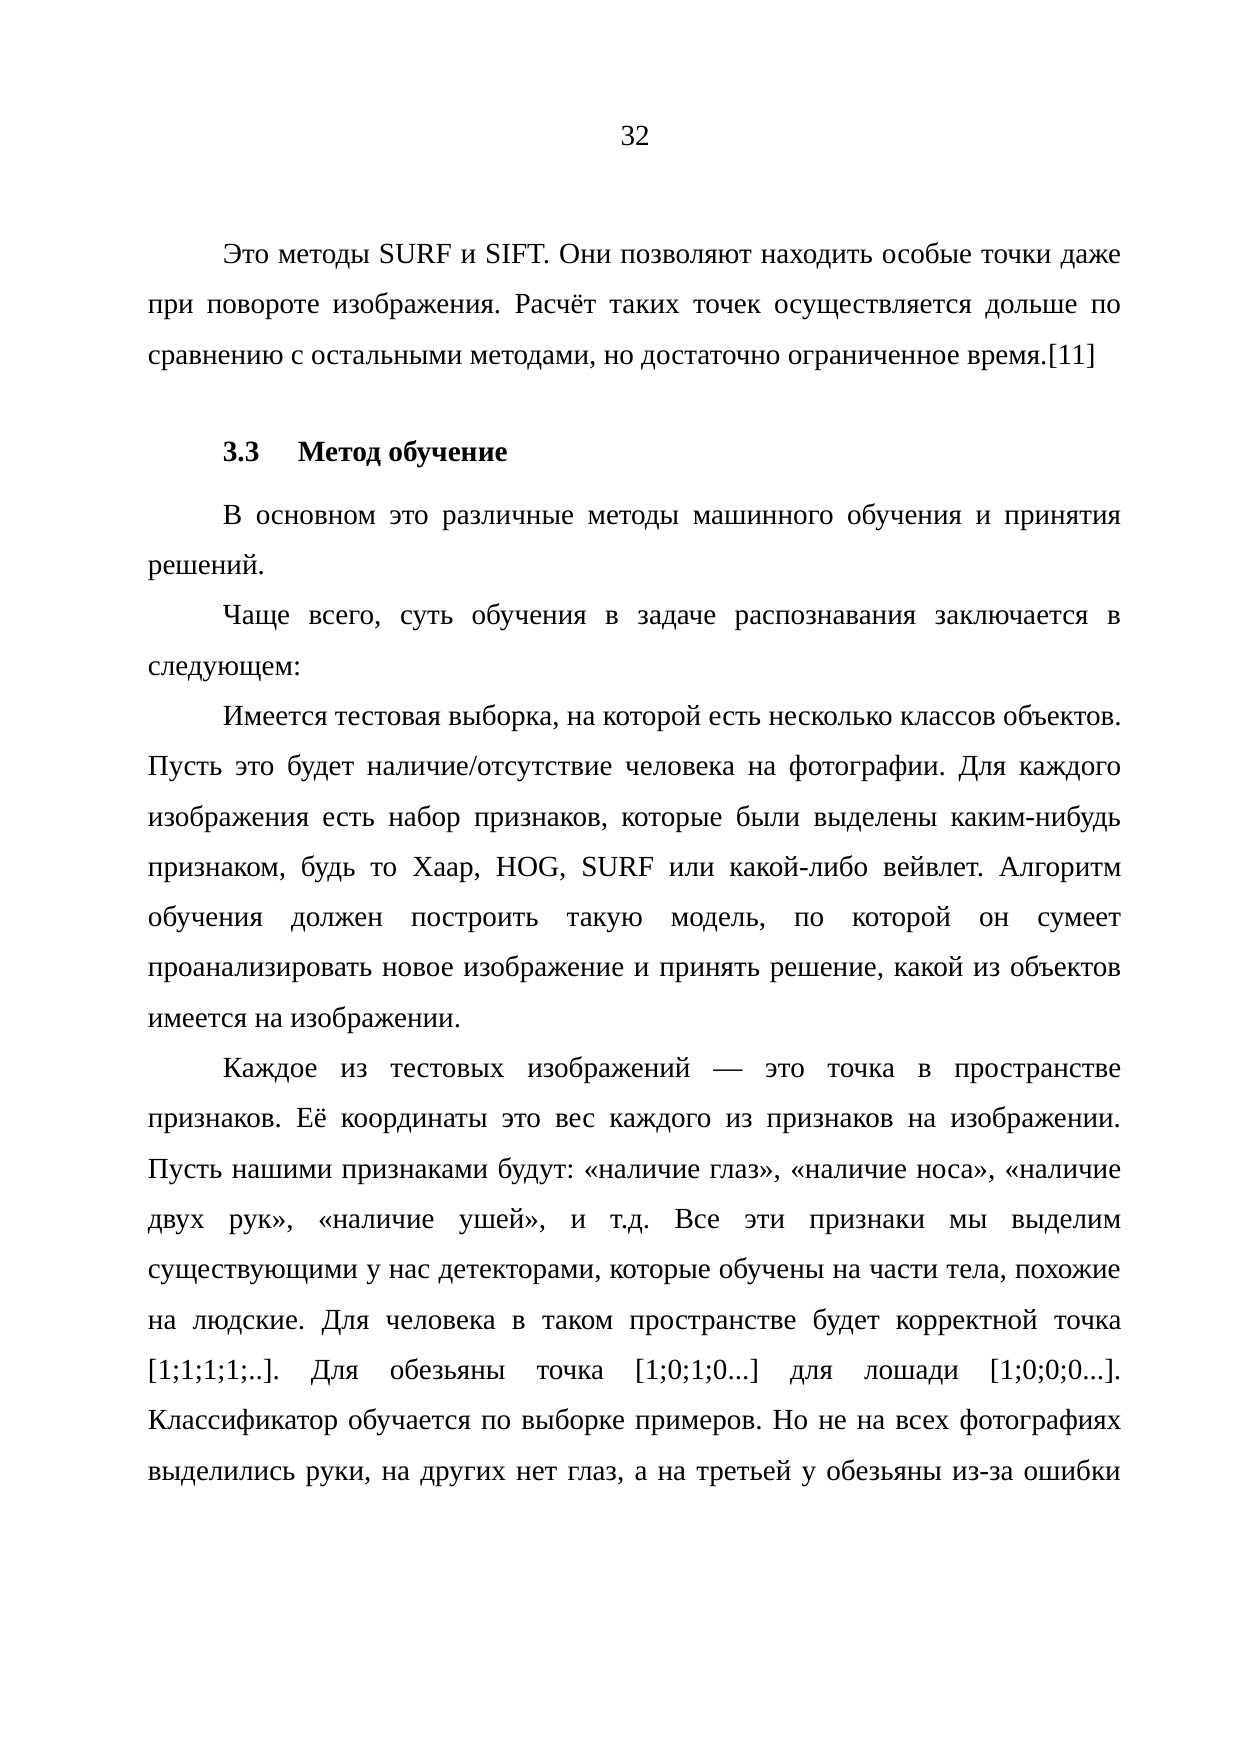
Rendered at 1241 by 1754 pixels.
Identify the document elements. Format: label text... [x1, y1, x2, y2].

text В основном это различные методы машинного обучения и принятия решений. [148, 497, 1122, 581]
text Имеется тестовая выборка, на которой есть несколько классов объектов. Пусть это будет наличие/отсутствие человека на фотографии. Для каждого изображения есть набор признаков, которые были выделены каким-нибудь признаком, будь то Хаар, HOG, SURF или какой-либо вейвлет. Алгоритм обучения должен построить такую модель, по которой он сумеет проанализировать новое изображение и принять решение, какой из объектов имеется на изображении. [148, 698, 1122, 1033]
text Это методы SURF и SIFT. Они позволяют находить особые точки даже при повороте изображения. Расчёт таких точек осуществляется дольше по сравнению с остальными методами, но достаточно ограниченное время.[11] [148, 236, 1122, 370]
subtitle Метод обучение [148, 434, 1122, 468]
text Чаще всего, суть обучения в задаче распознавания заключается в следующем: [148, 597, 1122, 681]
text Каждое из тестовых изображений — это точка в пространстве признаков. Её координаты это вес каждого из признаков на изображении. Пусть нашими признаками будут: «наличие глаз», «наличие носа», «наличие двух рук», «наличие ушей», и т.д. Все эти признаки мы выделим существующими у нас детекторами, которые обучены на части тела, похожие на людские. Для человека в таком пространстве будет корректной точка [1;1;1;1;..]. Для обезьяны точка [1;0;1;0...] для лошади [1;0;0;0...]. Классификатор обучается по выборке примеров. Но не на всех фотографиях выделились руки, на других нет глаз, а на третьей у обезьяны из-за ошибки [148, 1050, 1122, 1486]
